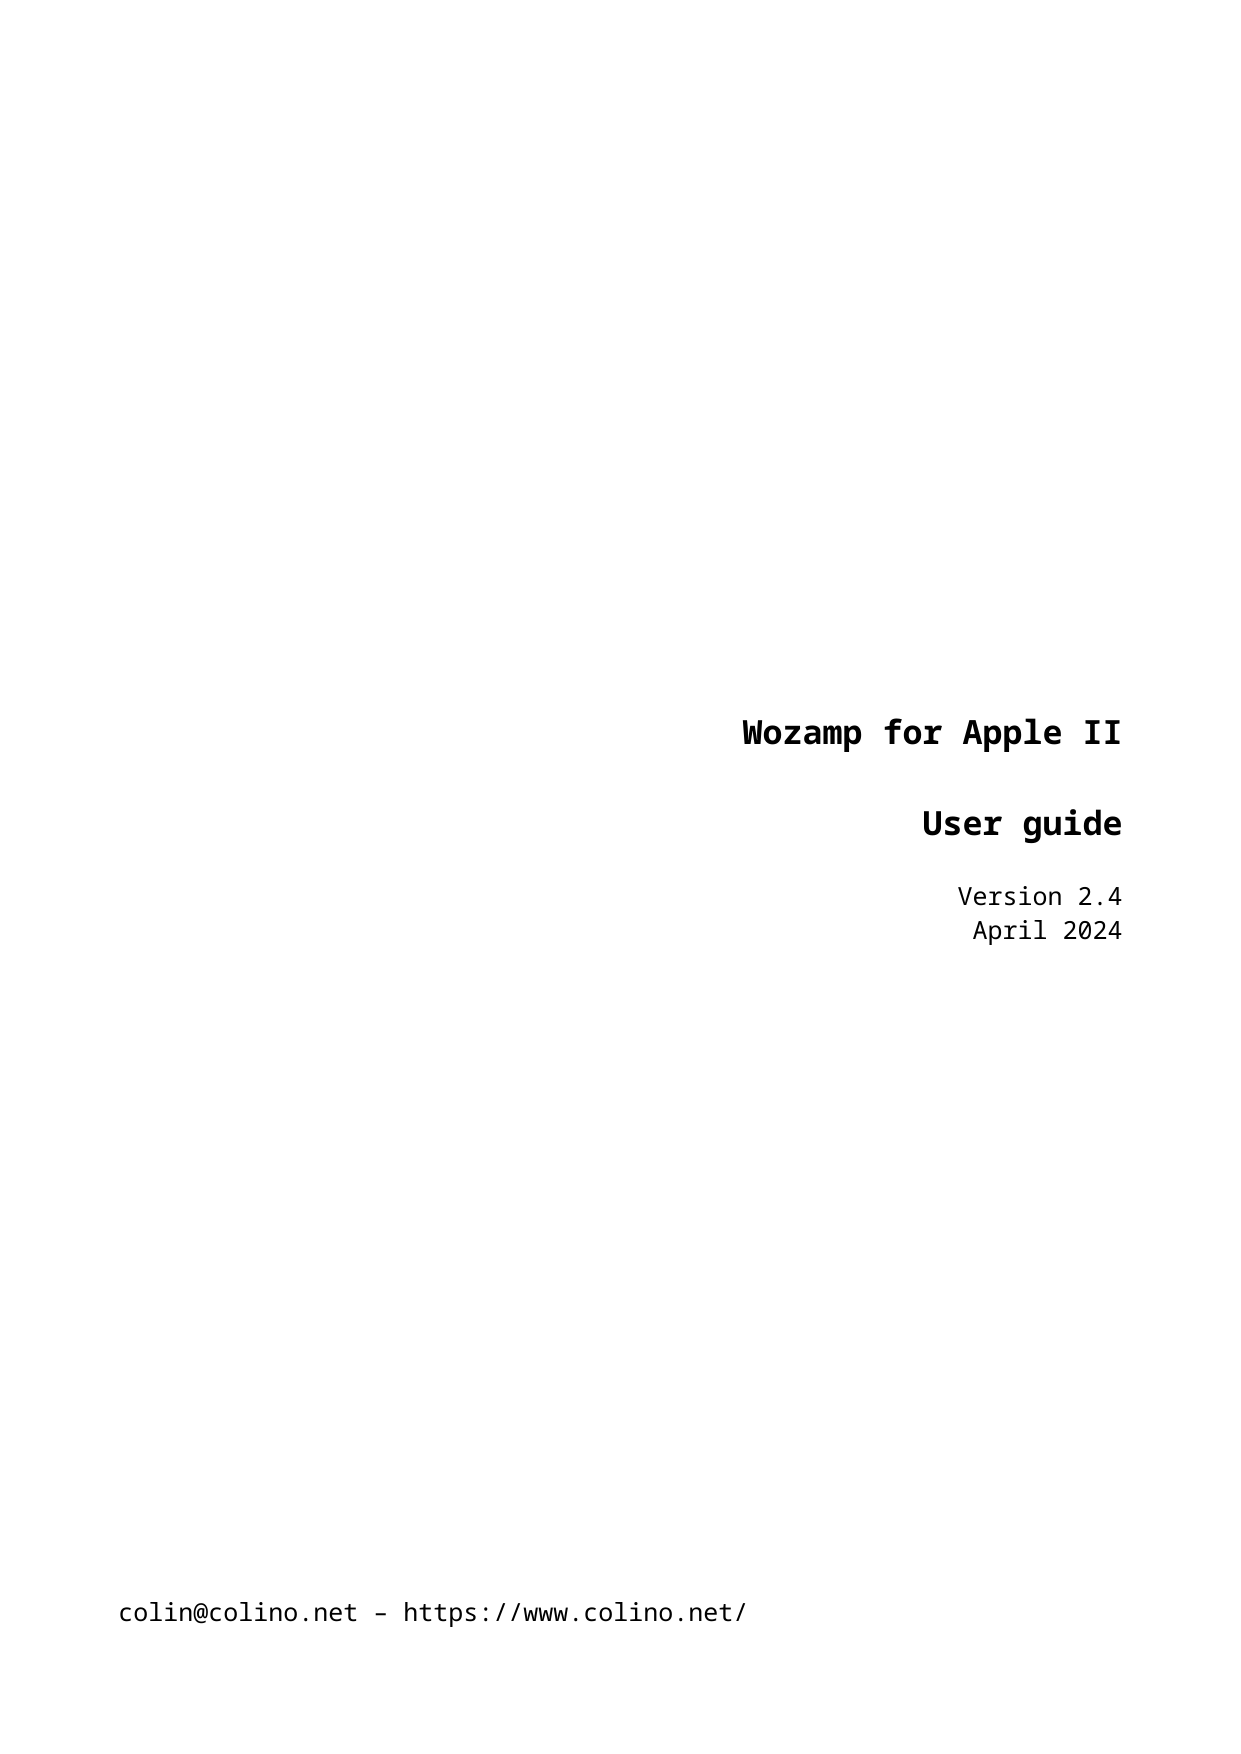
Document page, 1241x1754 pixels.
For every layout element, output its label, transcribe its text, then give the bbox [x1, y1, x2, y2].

text colin@colino.net – https://www.colino.net/ [118, 1594, 1122, 1628]
text Version 2.4 [118, 879, 1122, 913]
text Wozamp for Apple II [118, 708, 1122, 754]
text April 2024 [118, 913, 1122, 947]
text User guide [118, 799, 1122, 845]
